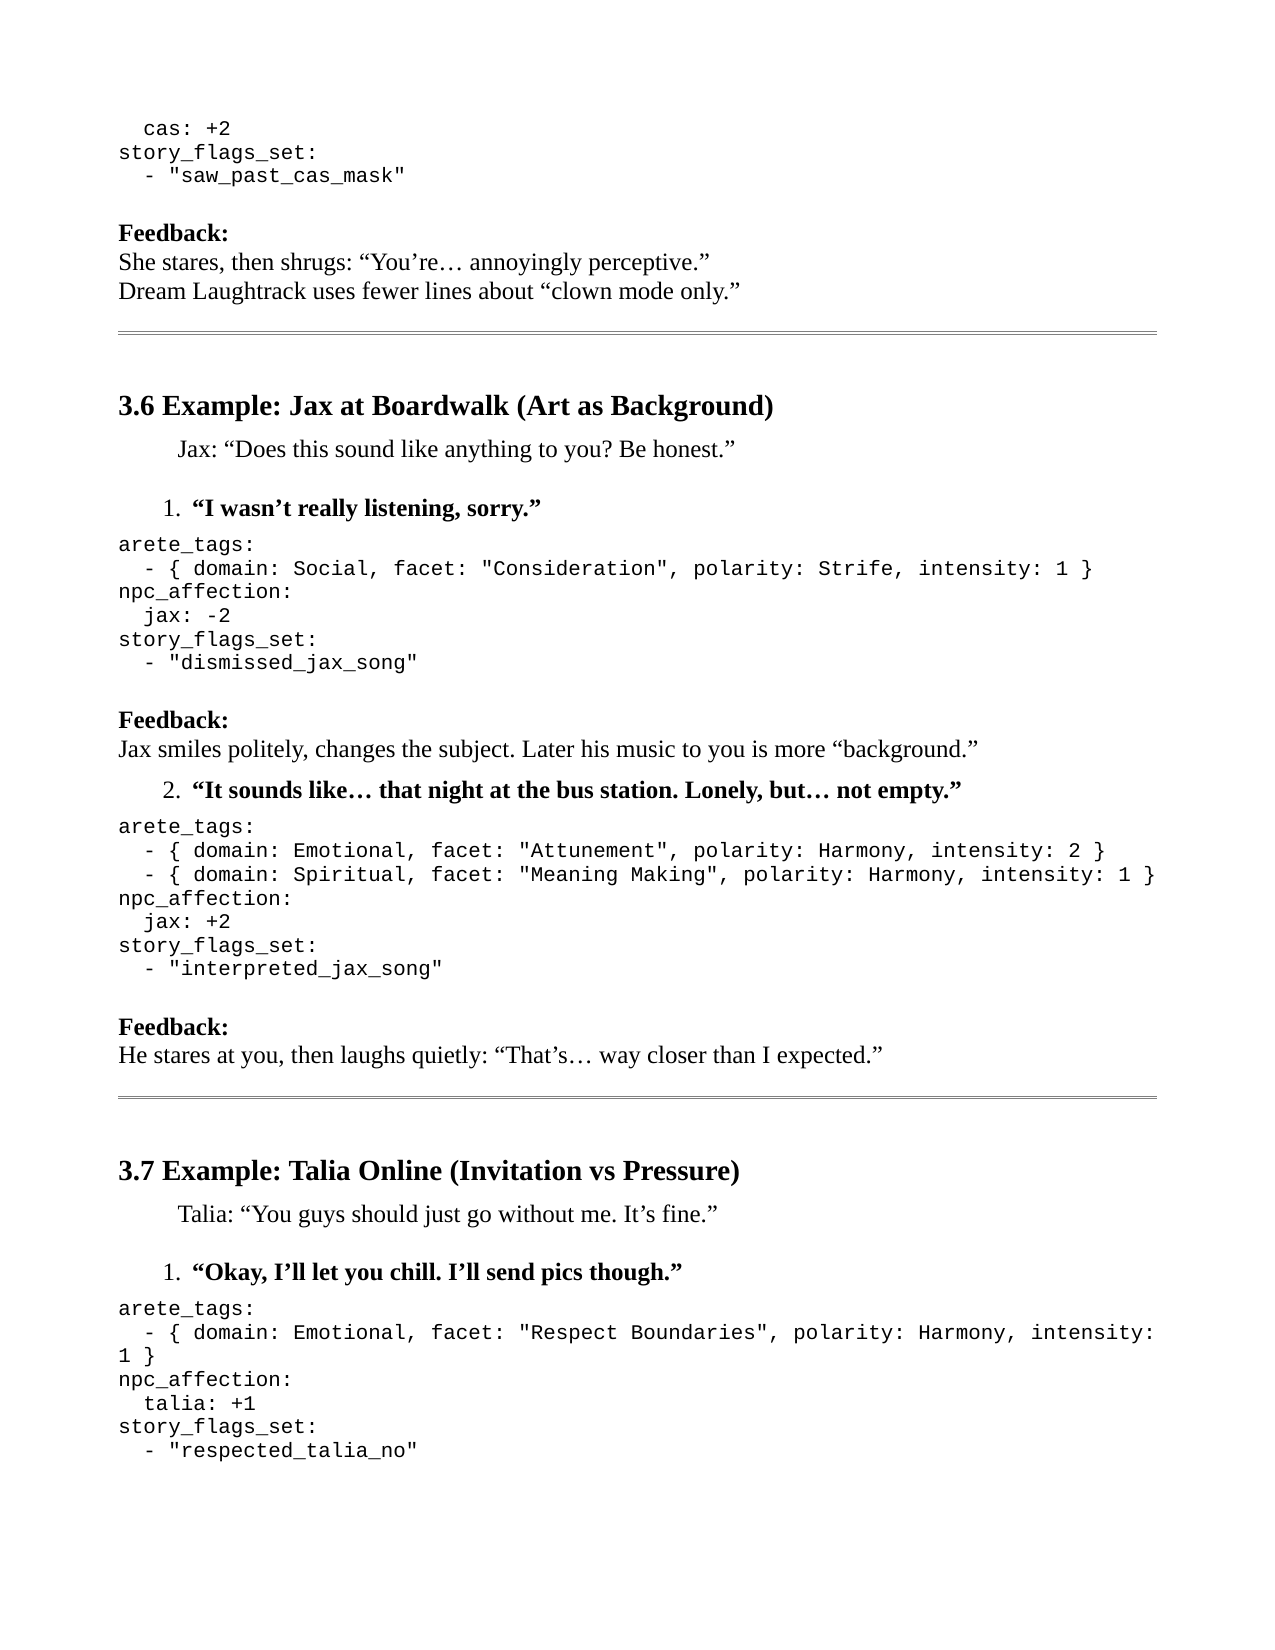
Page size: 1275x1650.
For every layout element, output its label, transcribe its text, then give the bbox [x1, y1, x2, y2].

text - "dismissed_jax_song" [118, 652, 1157, 676]
text jax: +2 [118, 911, 1157, 935]
text story_flags_set: [118, 628, 1157, 652]
text talia: +1 [118, 1393, 1157, 1416]
text Feedback: She stares, then shrugs: “You’re… annoyingly perceptive.” Dream Laughtrack uses fewer lines about “clown mode only.” [118, 218, 1157, 305]
text Jax: “Does this sound like anything to you? Be honest.” [177, 434, 1098, 463]
subtitle 3.6 Example: Jax at Boardwalk (Art as Background) [118, 388, 1157, 422]
list “Okay, I’ll let you chill. I’ll send pics though.” [162, 1257, 1157, 1286]
text - "interpreted_jax_song" [118, 958, 1157, 982]
text - "saw_past_cas_mask" [118, 165, 1157, 189]
text story_flags_set: [118, 935, 1157, 958]
text npc_affection: [118, 887, 1157, 911]
text npc_affection: [118, 1369, 1157, 1393]
subtitle 3.7 Example: Talia Online (Invitation vs Pressure) [118, 1153, 1157, 1186]
list “It sounds like… that night at the bus station. Lonely, but… not empty.” [162, 775, 1157, 804]
text arete_tags: [118, 1298, 1157, 1322]
text - { domain: Social, facet: "Consideration", polarity: Strife, intensity: 1 } [118, 558, 1157, 581]
text Feedback: Jax smiles politely, changes the subject. Later his music to you is more “background.” [118, 705, 1157, 763]
text - "respected_talia_no" [118, 1440, 1157, 1464]
text cas: +2 [118, 118, 1157, 142]
text story_flags_set: [118, 1416, 1157, 1440]
text arete_tags: [118, 534, 1157, 558]
text - { domain: Spiritual, facet: "Meaning Making", polarity: Harmony, intensity: 1 } [118, 864, 1157, 887]
text arete_tags: [118, 817, 1157, 840]
text Talia: “You guys should just go without me. It’s fine.” [177, 1199, 1098, 1227]
text npc_affection: [118, 581, 1157, 605]
text Feedback: He stares at you, then laughs quietly: “That’s… way closer than I expected.” [118, 1012, 1157, 1069]
text - { domain: Emotional, facet: "Respect Boundaries", polarity: Harmony, intensity: 1 } [118, 1322, 1157, 1369]
text story_flags_set: [118, 142, 1157, 165]
list “I wasn’t really listening, sorry.” [162, 493, 1157, 521]
text - { domain: Emotional, facet: "Attunement", polarity: Harmony, intensity: 2 } [118, 840, 1157, 864]
text jax: -2 [118, 605, 1157, 628]
